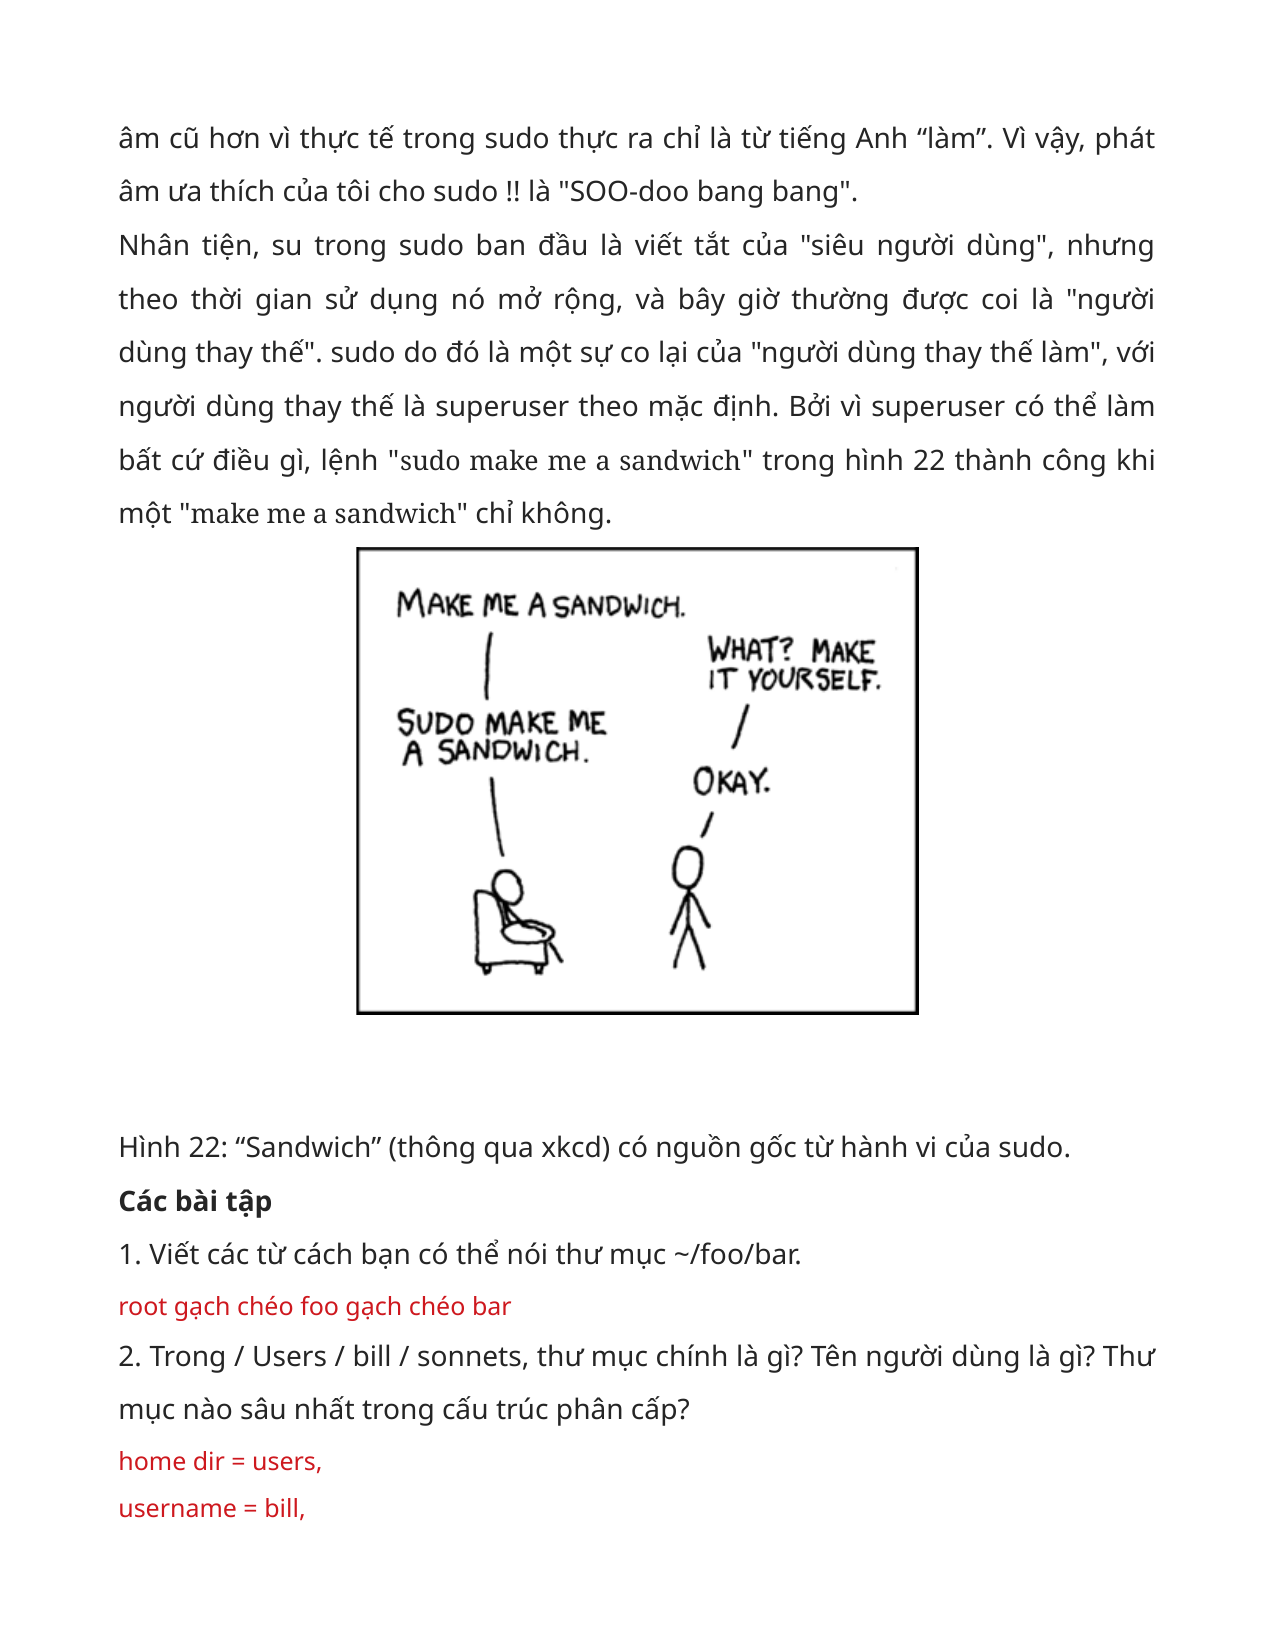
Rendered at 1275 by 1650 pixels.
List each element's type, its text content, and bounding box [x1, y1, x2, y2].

text 1. Viết các từ cách bạn có thể nói thư mục ~/foo/bar. [118, 1234, 1157, 1273]
text âm cũ hơn vì thực tế trong sudo thực ra chỉ là từ tiếng Anh “làm”. Vì vậy, phát âm ưa thích của tôi cho sudo !! là "SOO-doo bang bang". [118, 118, 1157, 210]
picture [356, 547, 919, 1015]
text 2. Trong / Users / bill / sonnets, thư mục chính là gì? Tên người dùng là gì? Thư mục nào sâu nhất trong cấu trúc phân cấp? [118, 1336, 1157, 1428]
text Nhân tiện, su trong sudo ban đầu là viết tắt của "siêu người dùng", nhưng theo thời gian sử dụng nó mở rộng, và bây giờ thường được coi là "người dùng thay thế". sudo do đó là một sự co lại của "người dùng thay thế làm", với người dùng thay thế là superuser theo mặc định. Bởi vì superuser có thể làm bất cứ điều gì, lệnh "sudo make me a sandwich" trong hình 22 thành công khi một "make me a sandwich" chỉ không. [118, 225, 1157, 532]
text username = bill, [118, 1491, 1157, 1525]
text root gạch chéo foo gạch chéo bar [118, 1288, 1157, 1322]
text Hình 22: “Sandwich” (thông qua xkcd) có nguồn gốc từ hành vi của sudo. [118, 1127, 1157, 1166]
text home dir = users, [118, 1443, 1157, 1477]
text Các bài tập [118, 1181, 1157, 1219]
